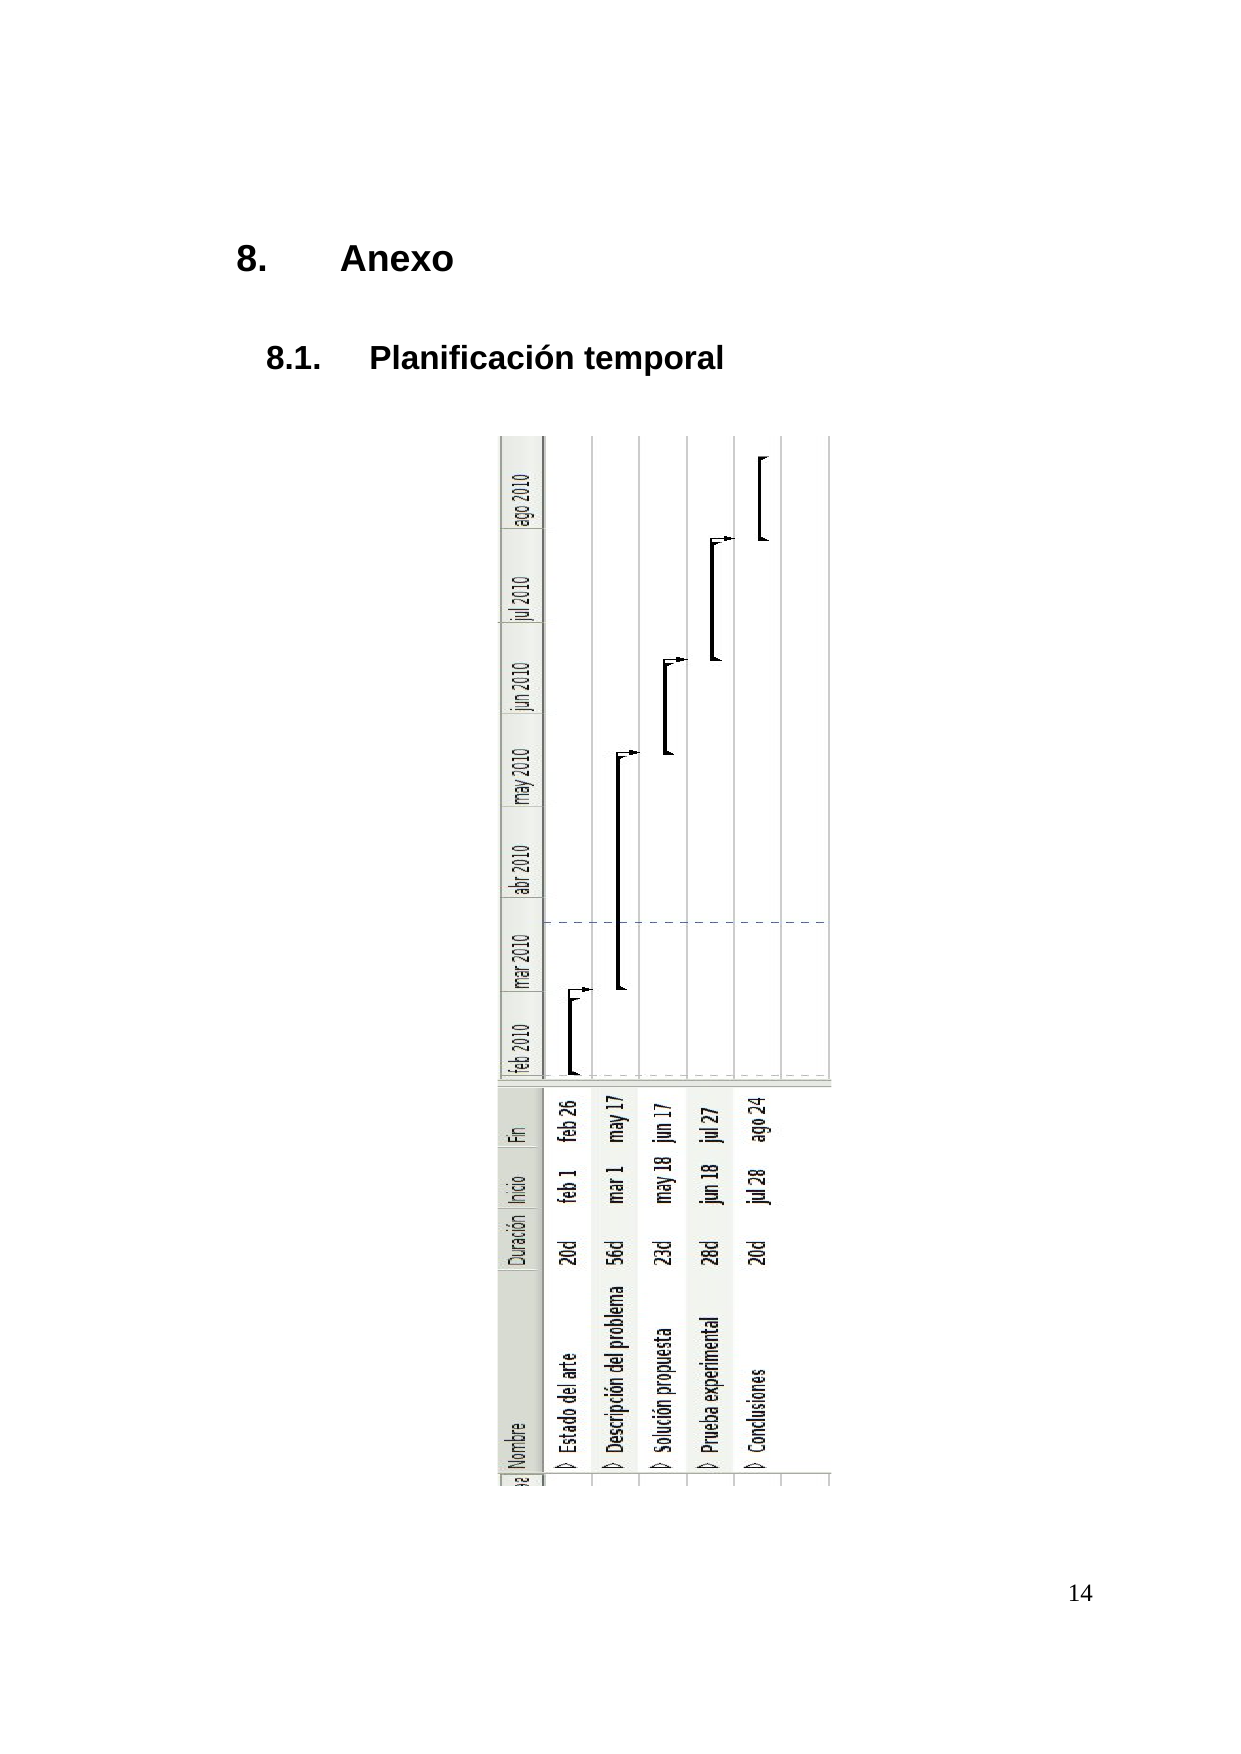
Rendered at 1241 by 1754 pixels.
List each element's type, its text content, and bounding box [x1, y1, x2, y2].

subtitle Planificación temporal [266, 338, 1093, 377]
subtitle Anexo [236, 236, 1093, 279]
picture [497, 436, 832, 1486]
